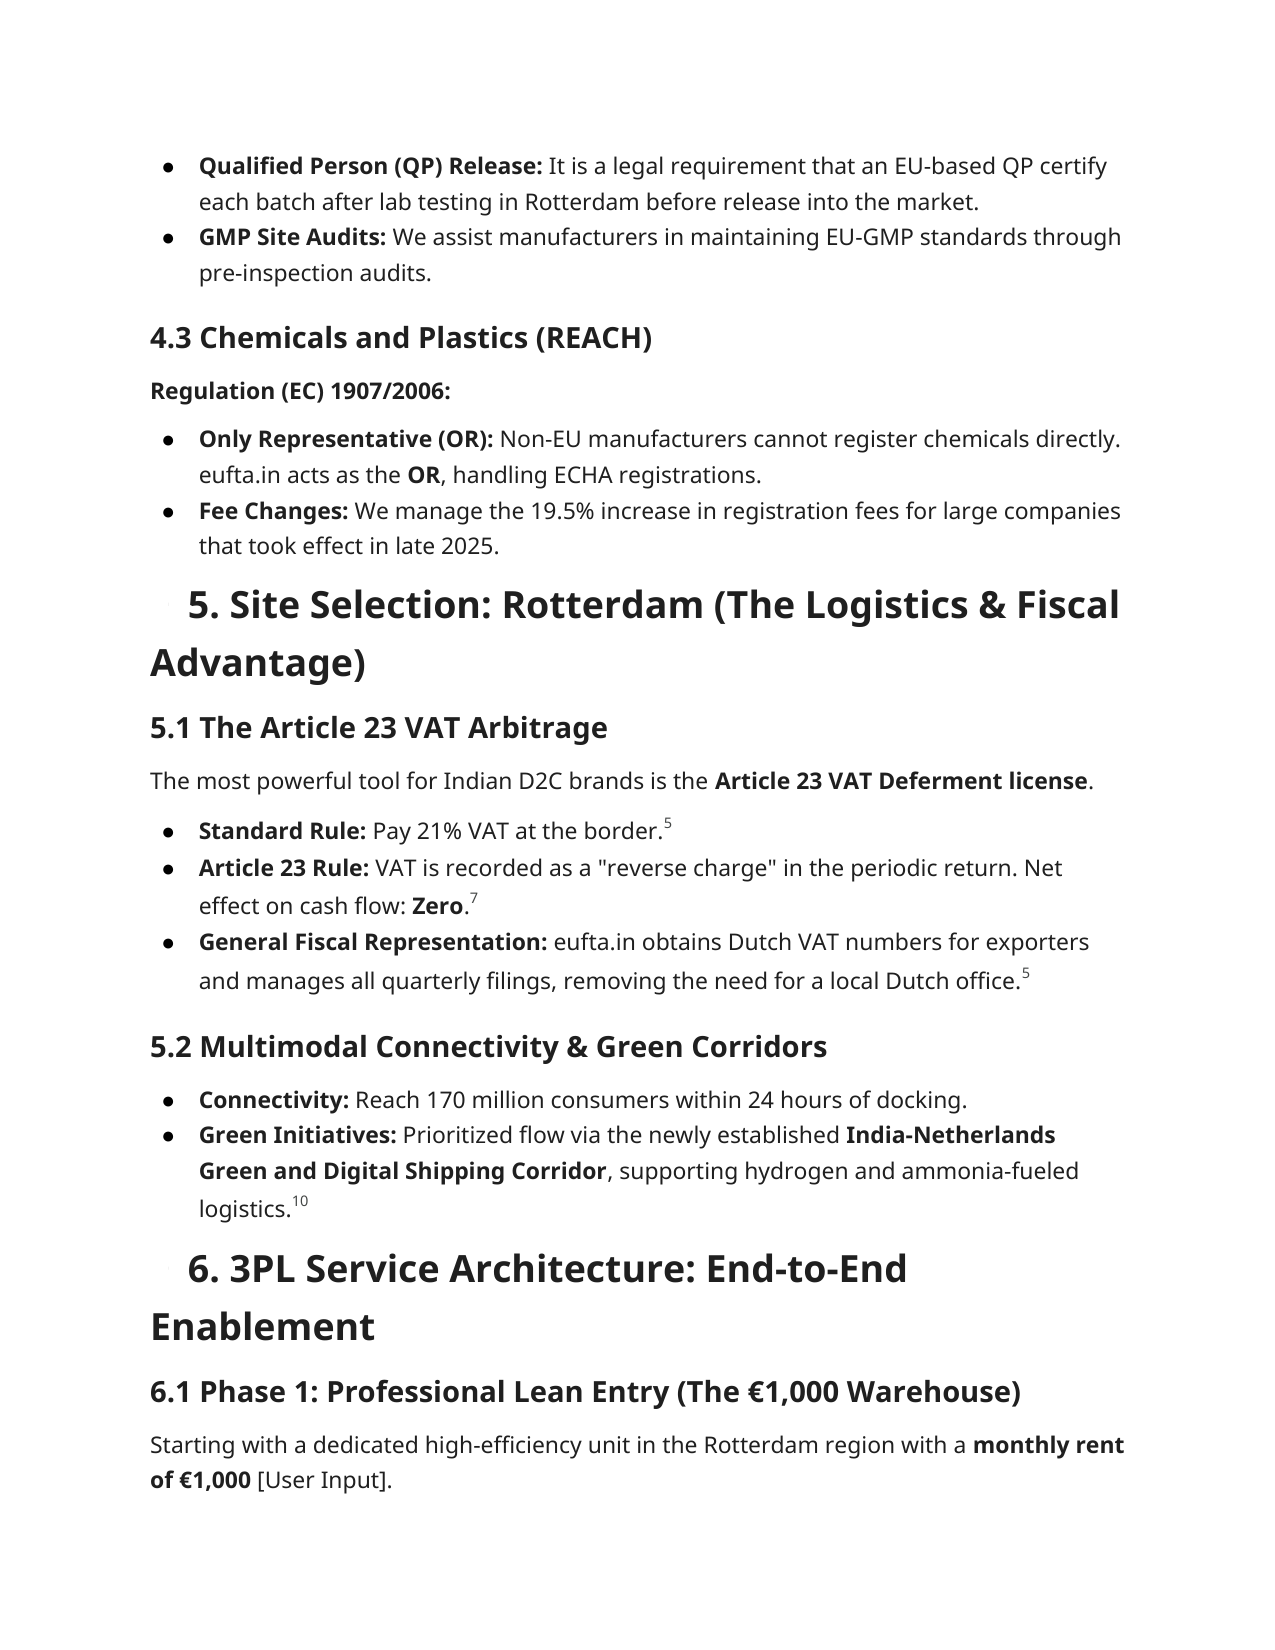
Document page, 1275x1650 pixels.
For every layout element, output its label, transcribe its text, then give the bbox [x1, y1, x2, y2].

list GMP Site Audits: We assist manufacturers in maintaining EU-GMP standards through pre-inspection audits. [161, 221, 1125, 288]
list Standard Rule: Pay 21% VAT at the border.5 [161, 813, 1125, 847]
text The most powerful tool for Indian D2C brands is the Article 23 VAT Deferment license. [150, 765, 1125, 796]
subtitle 5.1 The Article 23 VAT Arbitrage [150, 707, 1125, 747]
subtitle 6.1 Phase 1: Professional Lean Entry (The €1,000 Warehouse) [150, 1371, 1125, 1411]
subtitle 4.3 Chemicals and Plastics (REACH) [150, 317, 1125, 357]
subtitle 6. 3PL Service Architecture: End-to-End Enablement [150, 1242, 1125, 1351]
list Qualified Person (QP) Release: It is a legal requirement that an EU-based QP certify each batch after lab testing in Rotterdam before release into the market. [161, 150, 1125, 217]
list General Fiscal Representation: eufta.in obtains Dutch VAT numbers for exporters and manages all quarterly filings, removing the need for a local Dutch office.5 [161, 926, 1125, 996]
list Fee Changes: We manage the 19.5% increase in registration fees for large companies that took effect in late 2025. [161, 494, 1125, 561]
list Connectivity: Reach 170 million consumers within 24 hours of docking. [161, 1084, 1125, 1115]
text Regulation (EC) 1907/2006: [150, 375, 1125, 406]
list Green Initiatives: Prioritized flow via the newly established India-Netherlands Green and Digital Shipping Corridor, supporting hydrogen and ammonia-fueled logistics.10 [161, 1119, 1125, 1225]
text Starting with a dedicated high-efficiency unit in the Rotterdam region with a monthly rent of €1,000 [User Input]. [150, 1429, 1125, 1496]
subtitle 5.2 Multimodal Connectivity & Green Corridors [150, 1026, 1125, 1066]
subtitle 5. Site Selection: Rotterdam (The Logistics & Fiscal Advantage) [150, 578, 1125, 687]
list Article 23 Rule: VAT is recorded as a "reverse charge" in the periodic return. Net effect on cash flow: Zero.7 [161, 852, 1125, 922]
list Only Representative (OR): Non-EU manufacturers cannot register chemicals directly. eufta.in acts as the OR, handling ECHA registrations. [161, 423, 1125, 490]
